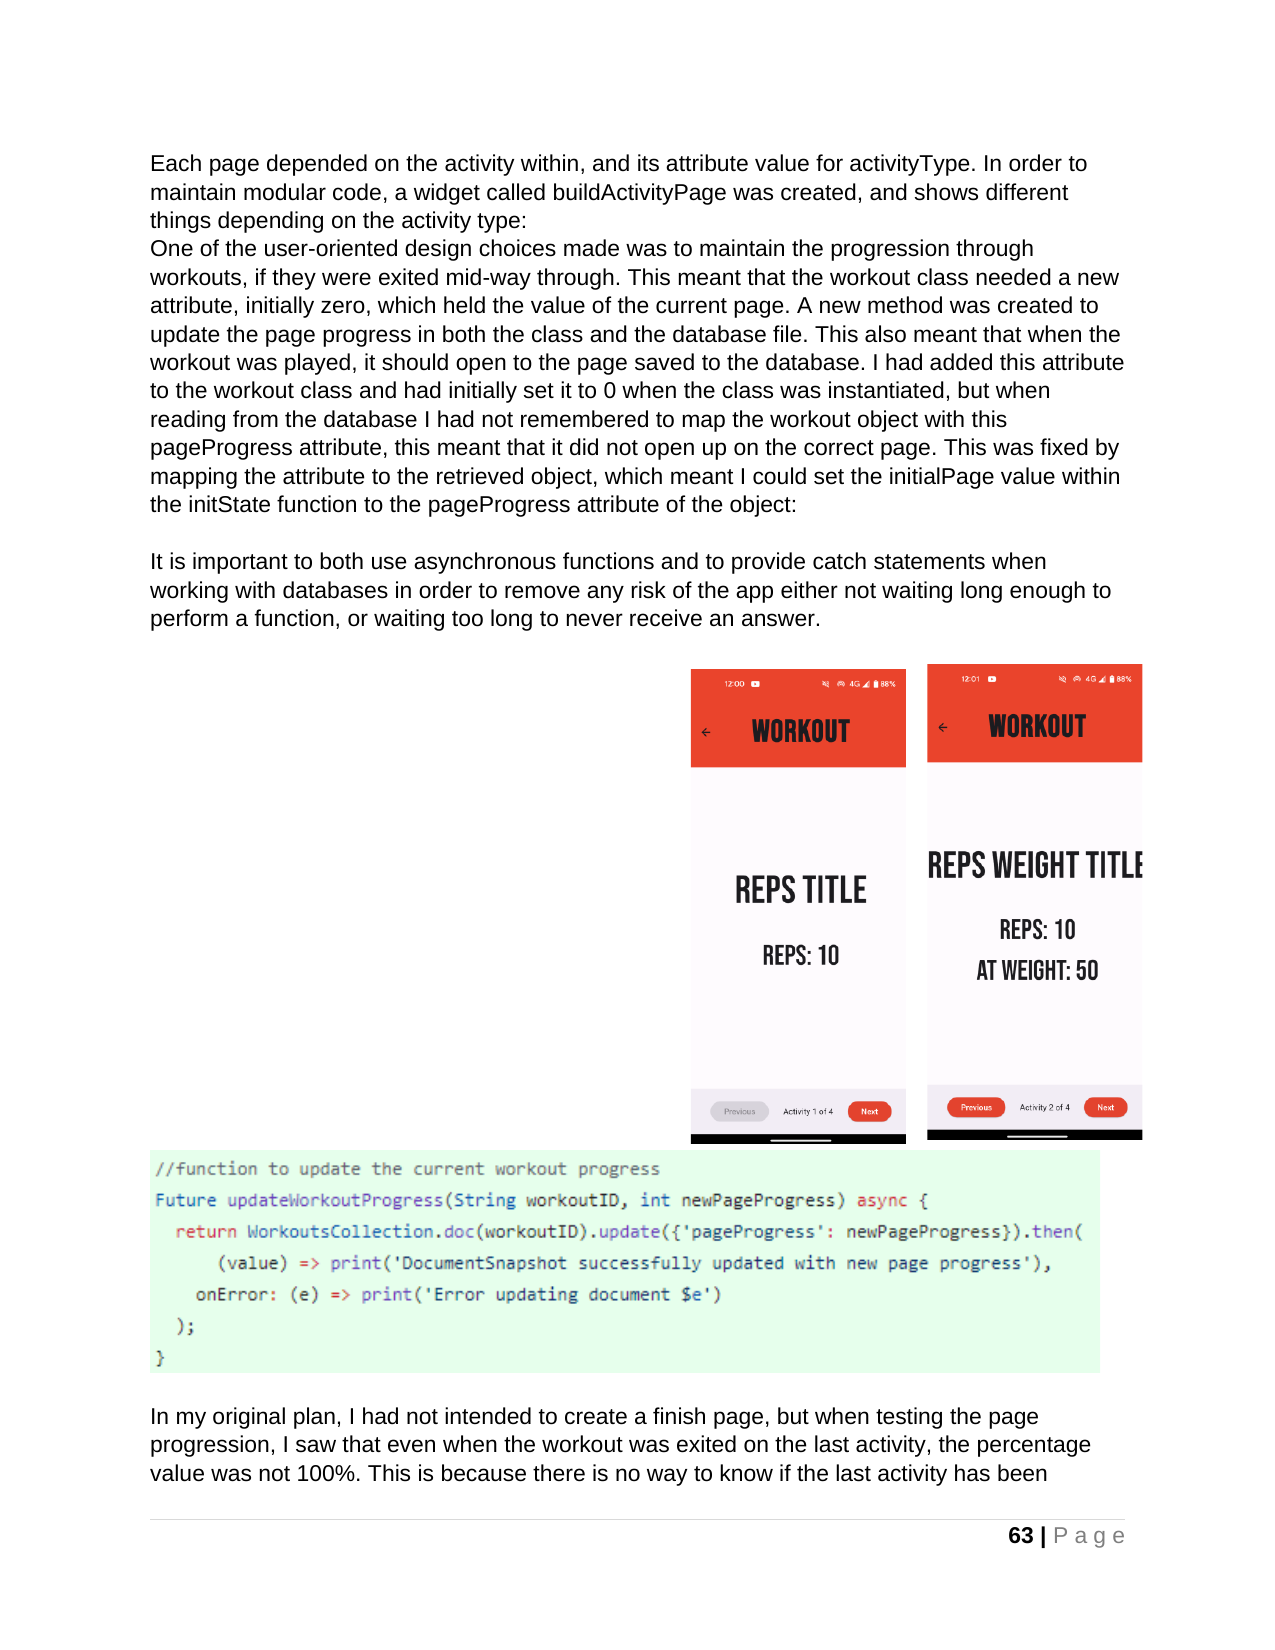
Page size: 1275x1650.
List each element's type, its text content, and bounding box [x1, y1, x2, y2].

list update the page progress in both the class and the database file. This also meant that when the workout was played, it should open to the page saved to the database. I had added this attribute to the workout class and had initially set it to 0 when the class was instantiated, but when reading from the database I had not remembered to map the workout object with this pageProgress attribute, this meant that it did not open up on the correct page. This was fixed by mapping the attribute to the retrieved object, which meant I could set the initialPage value within the initState function to the pageProgress attribute of the object: [150, 321, 1125, 518]
picture [150, 1150, 1100, 1373]
list One of the user-oriented design choices made was to maintain the progression through [150, 235, 1125, 262]
list It is important to both use asynchronous functions and to provide catch statements when working with databases in order to remove any risk of the app either not waiting long enough to perform a function, or waiting too long to never receive an answer. [150, 548, 1125, 631]
list Each page depended on the activity within, and its attribute value for activityType. In order to maintain modular code, a widget called buildActivityPage was created, and shows different things depending on the activity type: [150, 150, 1125, 233]
list In my original plan, I had not intended to create a finish page, but when testing the page progression, I saw that even when the workout was exited on the last activity, the percentage value was not 100%. This is because there is no way to know if the last activity has been [150, 1403, 1125, 1486]
picture [927, 664, 1143, 1143]
list workouts, if they were exited mid-way through. This meant that the workout class needed a new [150, 264, 1125, 290]
picture [690, 669, 906, 1147]
list attribute, initially zero, which held the value of the current page. A new method was created to [150, 292, 1125, 318]
